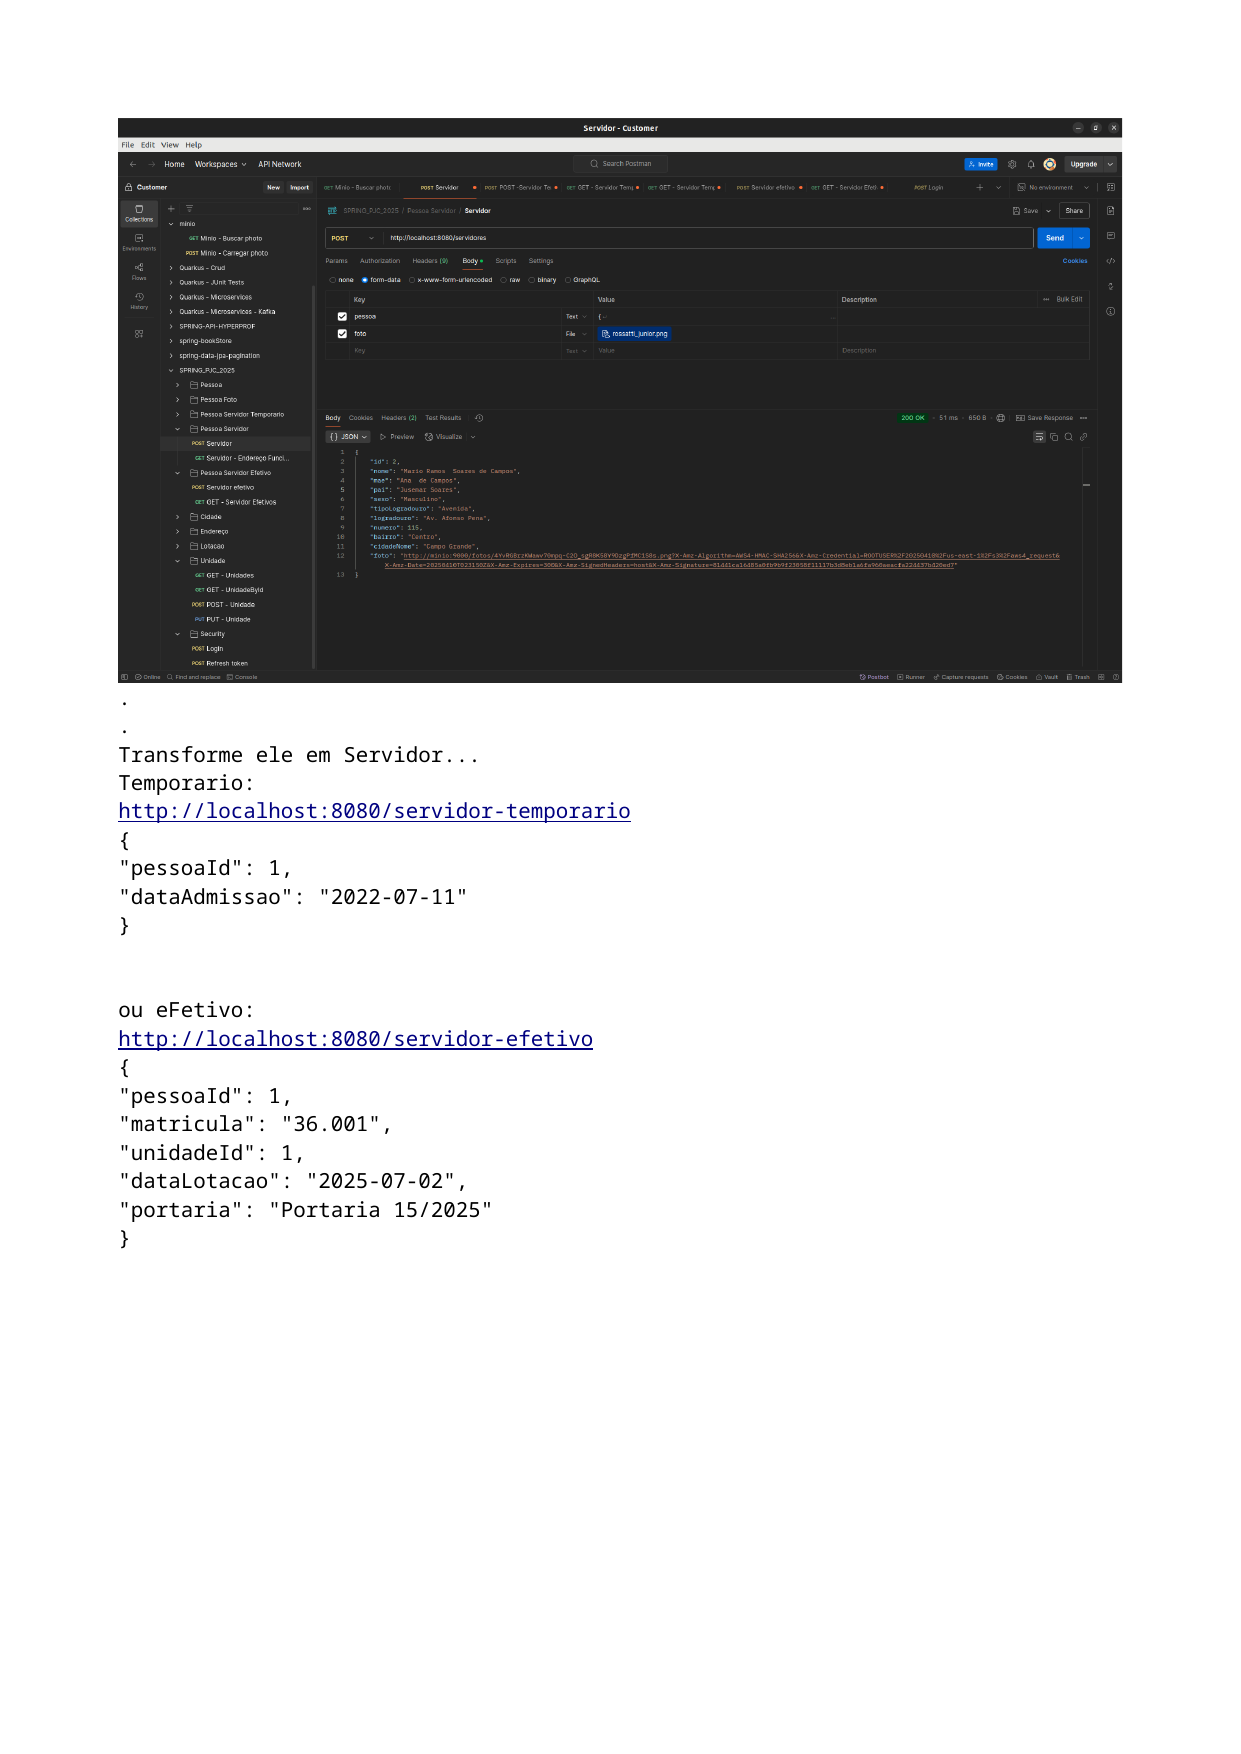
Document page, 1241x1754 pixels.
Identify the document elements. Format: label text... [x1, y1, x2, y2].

text } [118, 1223, 1122, 1252]
text "pessoaId": 1, [118, 853, 1122, 882]
text . [118, 683, 1122, 711]
text { [118, 1052, 1122, 1081]
text "dataAdmissao": "2022-07-11" [118, 882, 1122, 910]
text http://localhost:8080/servidor-temporario [118, 797, 1122, 825]
text http://localhost:8080/servidor-efetivo [118, 1024, 1122, 1052]
text { [118, 825, 1122, 853]
text "portaria": "Portaria 15/2025" [118, 1195, 1122, 1223]
text . [118, 711, 1122, 740]
text Transforme ele em Servidor... [118, 740, 1122, 768]
text "dataLotacao": "2025-07-02", [118, 1166, 1122, 1195]
text "pessoaId": 1, [118, 1081, 1122, 1109]
picture [118, 118, 1123, 683]
text "matricula": "36.001", [118, 1109, 1122, 1138]
text } [118, 910, 1122, 939]
text ou eFetivo: [118, 996, 1122, 1024]
text Temporario: [118, 768, 1122, 797]
text "unidadeId": 1, [118, 1138, 1122, 1166]
